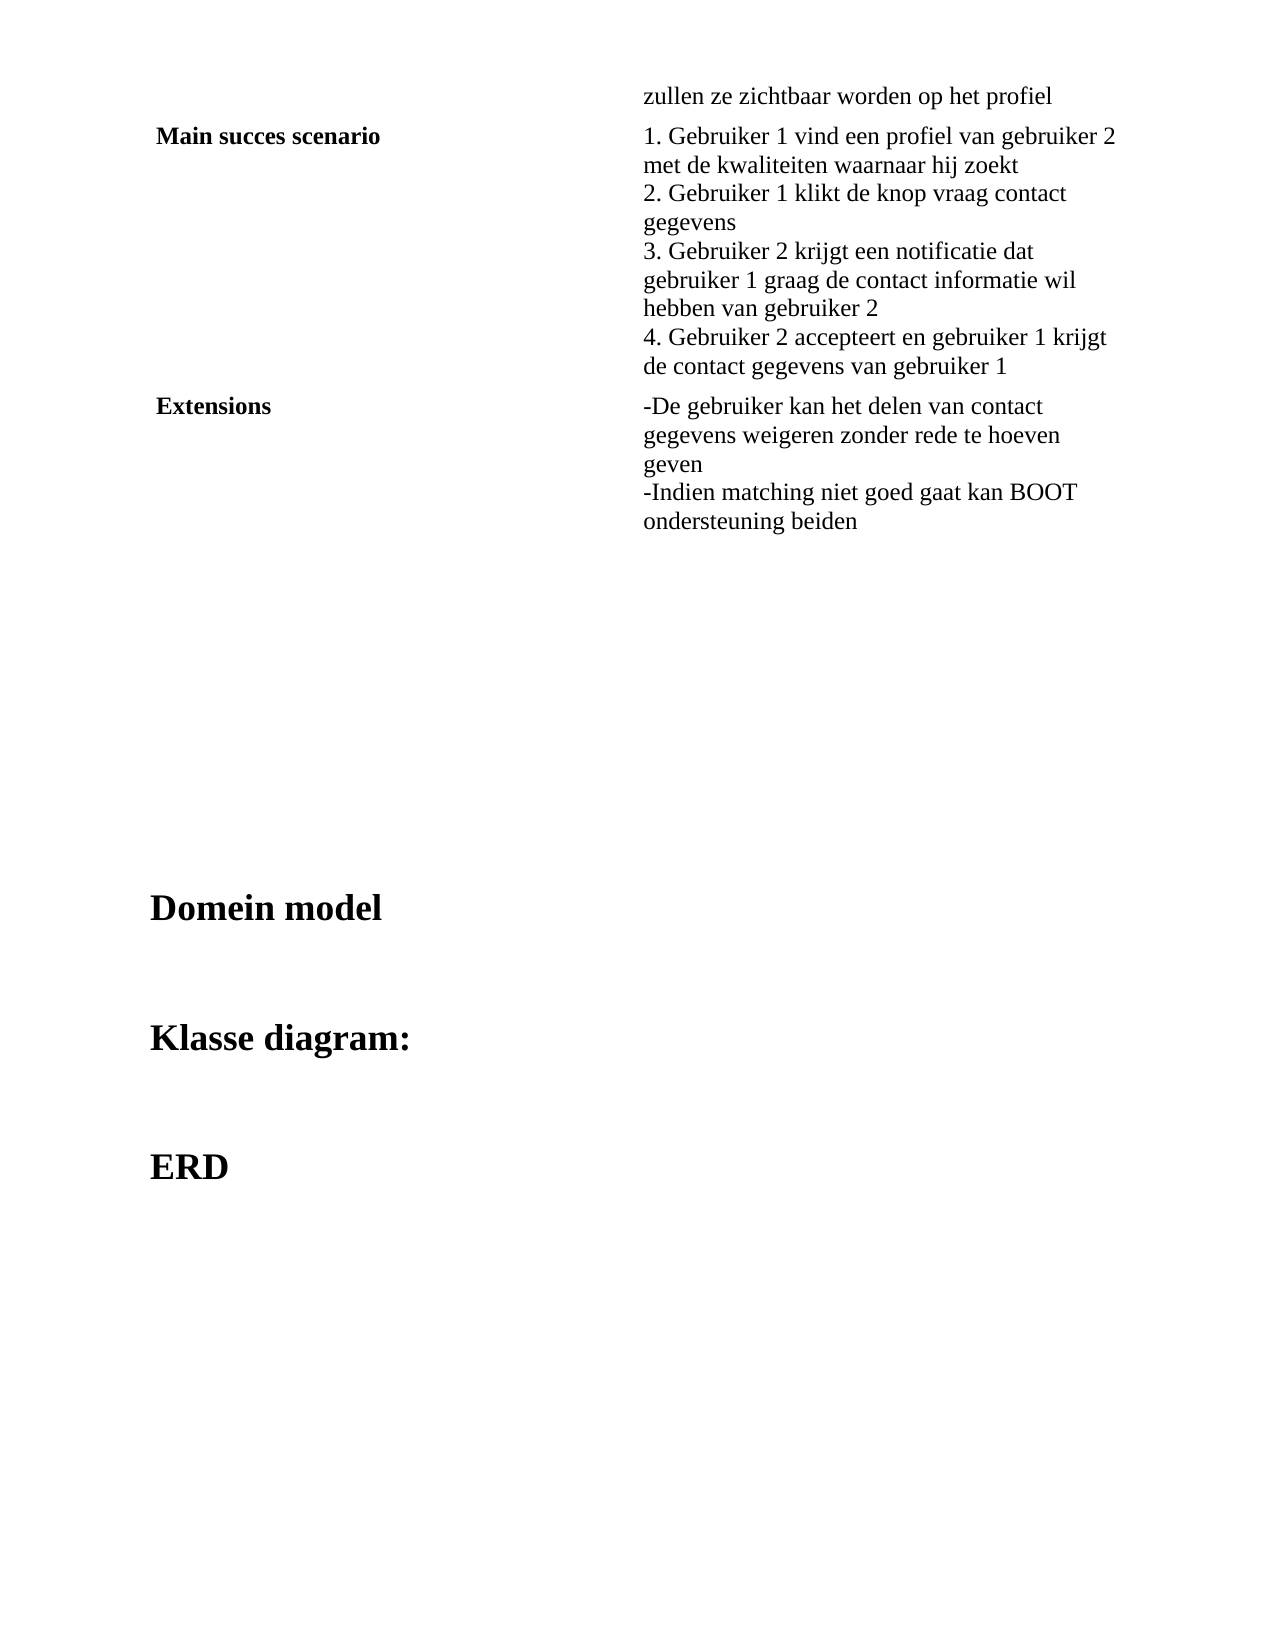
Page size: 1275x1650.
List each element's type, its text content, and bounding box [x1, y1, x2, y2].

table_cell zullen ze zichtbaar worden op het profiel [638, 75, 1125, 115]
table_cell -De gebruiker kan het delen van contact gegevens weigeren zonder rede te hoeven geven -Indien matching niet goed gaat kan BOOT ondersteuning beiden [638, 385, 1125, 541]
text Domein model [150, 886, 1125, 929]
table_cell [150, 75, 637, 115]
text Klasse diagram: [150, 1015, 1125, 1058]
text ERD [150, 1144, 1125, 1187]
table_cell Extensions [150, 385, 637, 541]
table_cell Main succes scenario [150, 115, 637, 385]
table_cell 1. Gebruiker 1 vind een profiel van gebruiker 2 met de kwaliteiten waarnaar hij zoekt 2. Gebruiker 1 klikt de knop vraag contact gegevens 3. Gebruiker 2 krijgt een notificatie dat gebruiker 1 graag de contact informatie wil hebben van gebruiker 2 4. Gebruiker 2 accepteert en gebruiker 1 krijgt de contact gegevens van gebruiker 1 [638, 115, 1125, 385]
